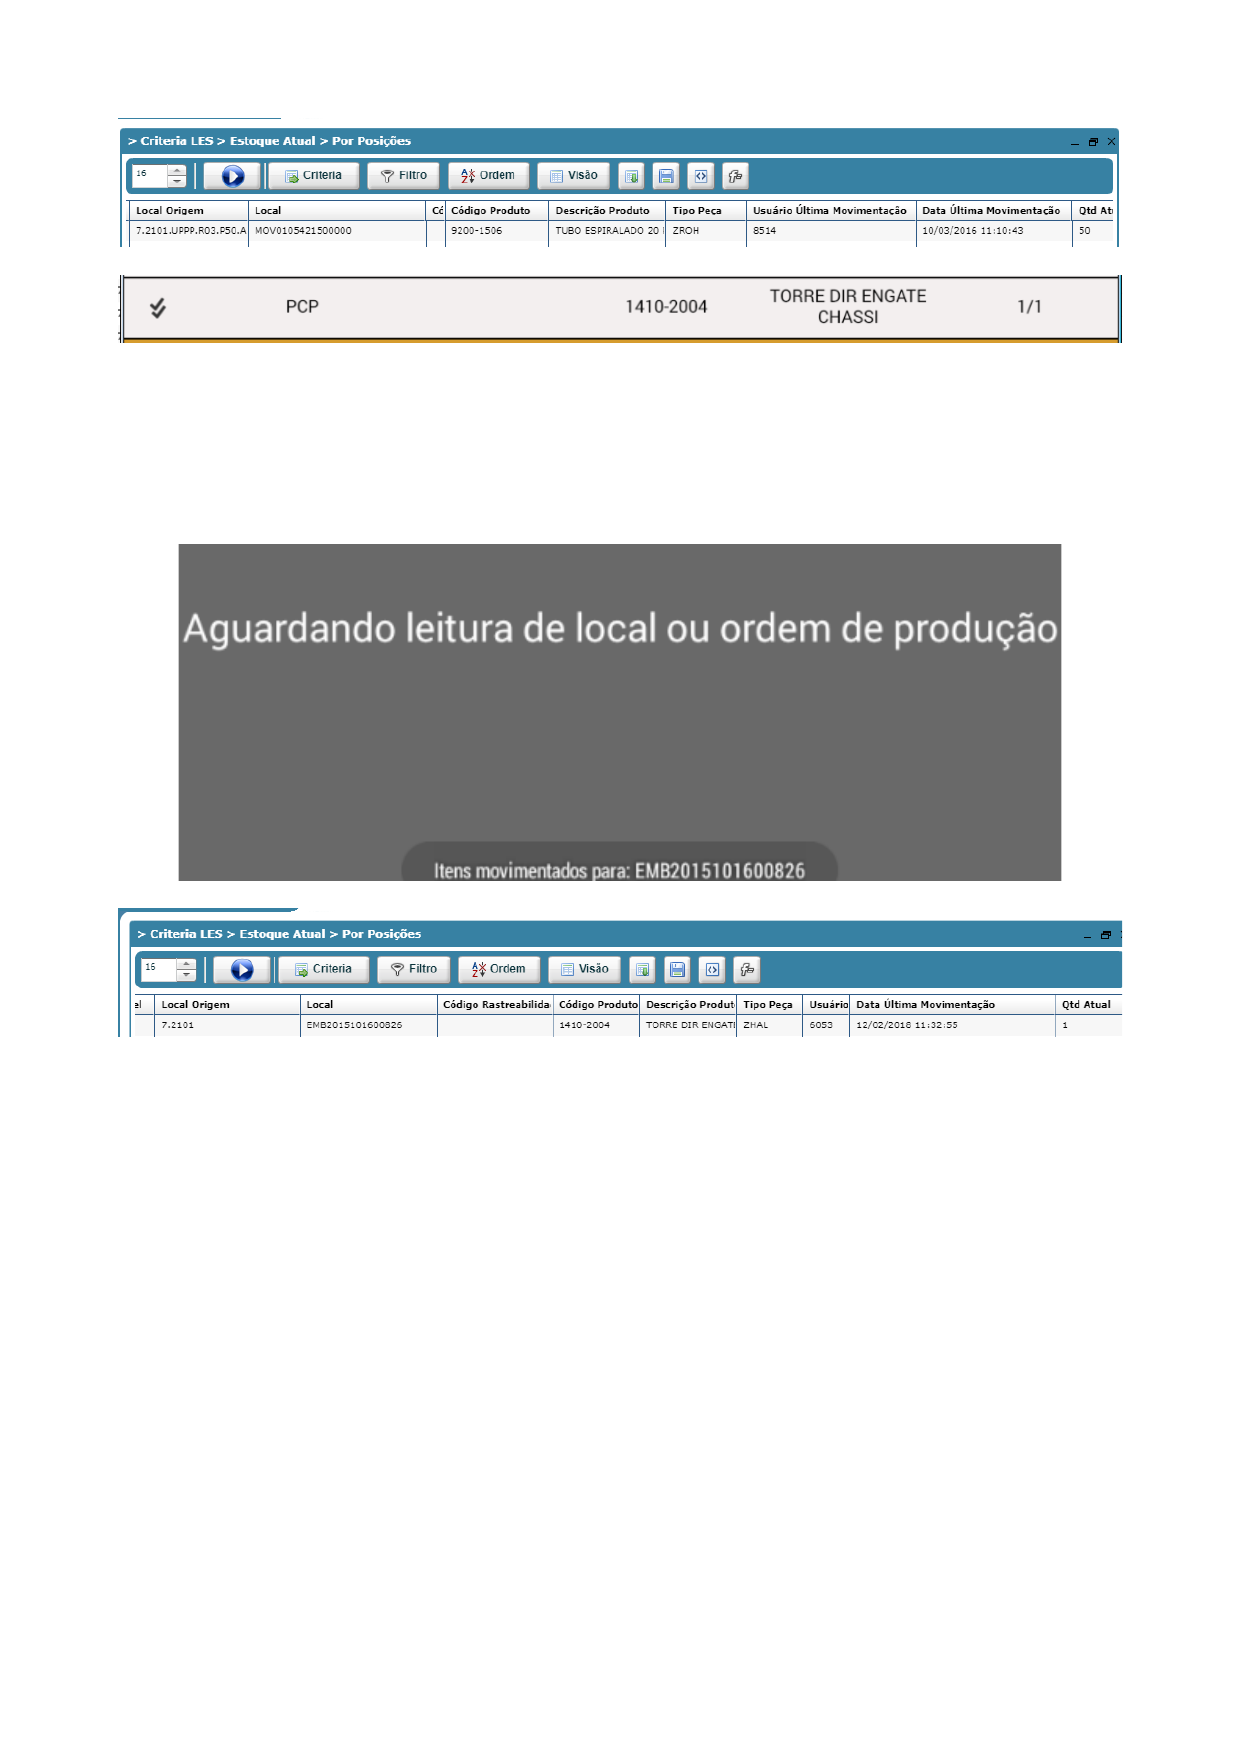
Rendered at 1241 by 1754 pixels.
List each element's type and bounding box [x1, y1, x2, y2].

picture [118, 118, 1123, 247]
picture [118, 908, 1123, 1037]
picture [118, 275, 1123, 343]
picture [178, 544, 1062, 881]
